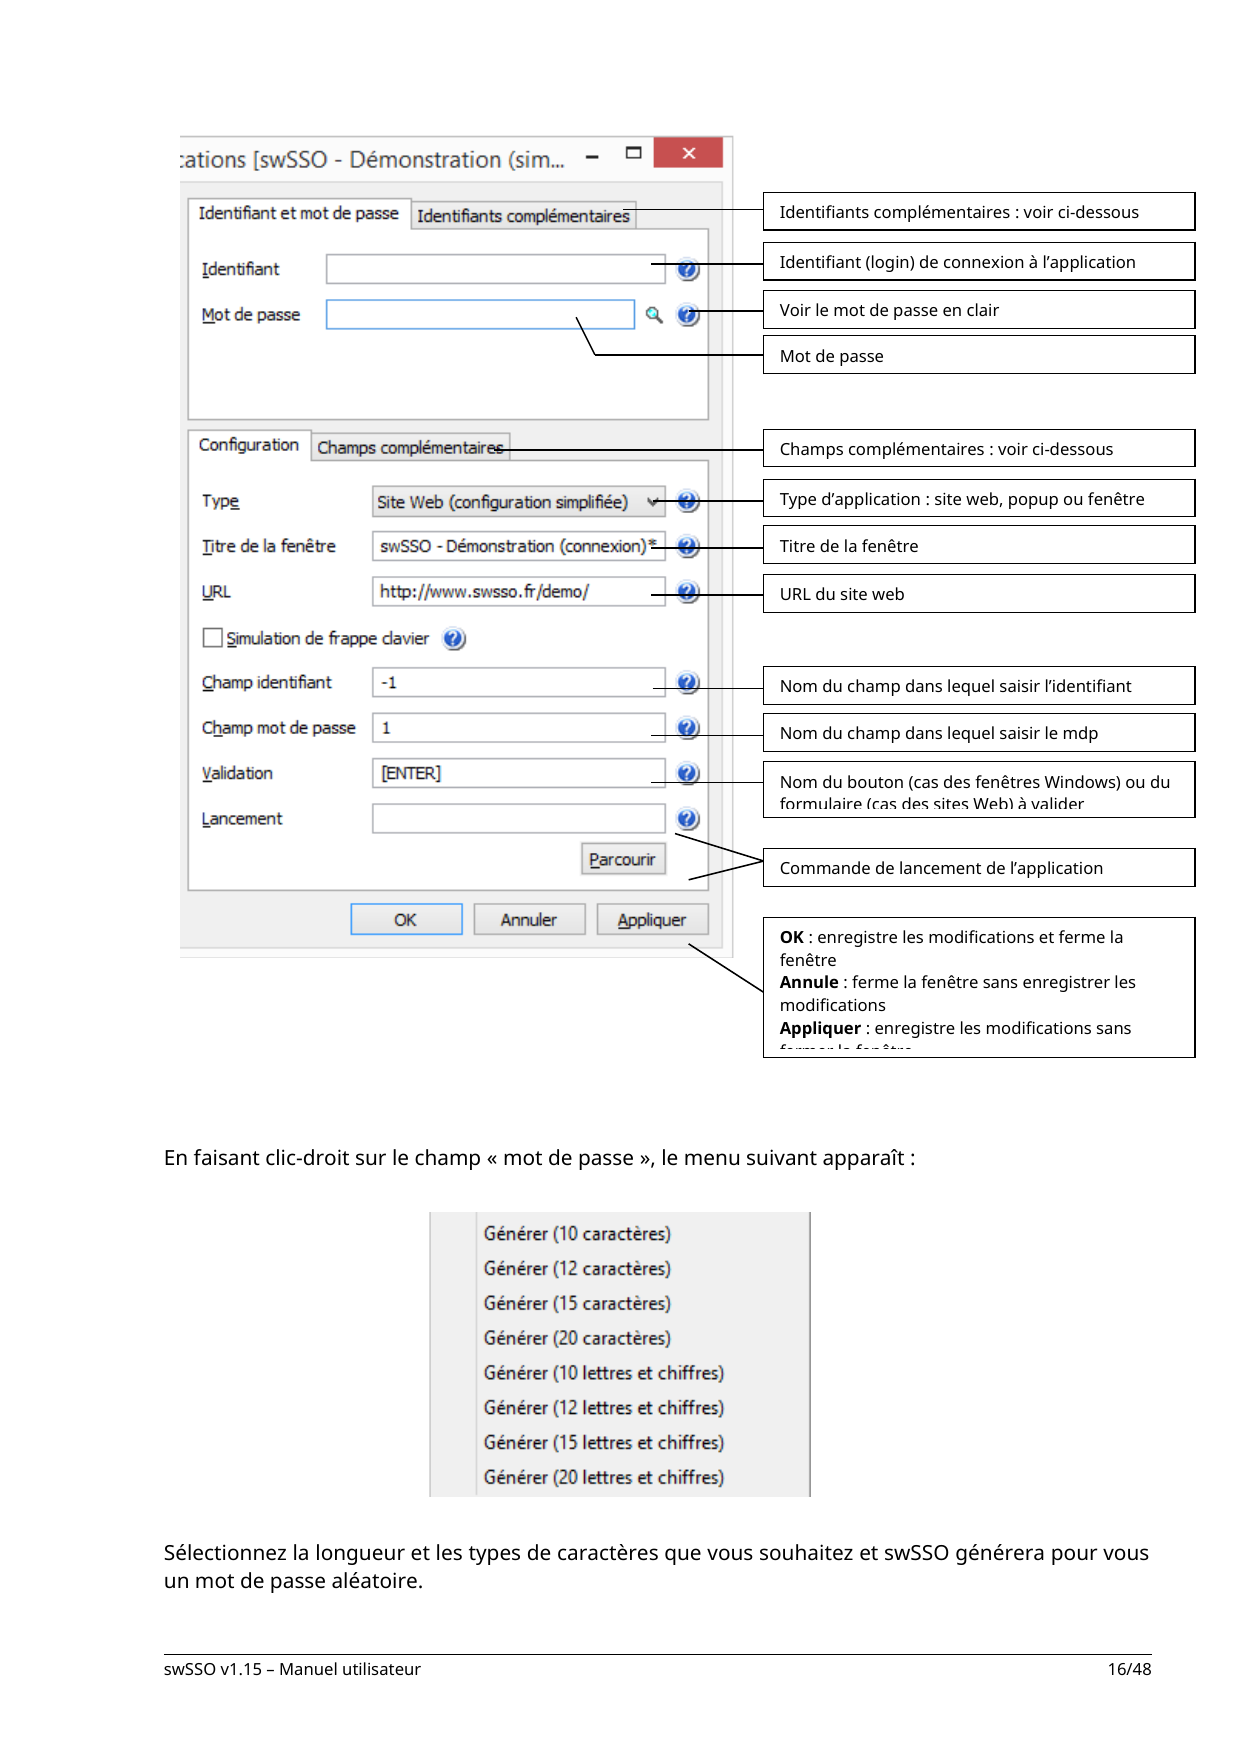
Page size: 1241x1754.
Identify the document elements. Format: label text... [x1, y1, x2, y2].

text URL du site web [779, 583, 1179, 604]
text Type d’application : site web, popup ou fenêtre [779, 487, 1179, 508]
text En faisant clic-droit sur le champ « mot de passe », le menu suivant apparaît : [164, 1143, 1152, 1171]
text Sélectionnez la longueur et les types de caractères que vous souhaitez et swSSO générera pour vous un mot de passe aléatoire. [164, 1538, 1152, 1594]
text OK : enregistre les modifications et ferme la fenêtre [779, 926, 1179, 971]
text Nom du champ dans lequel saisir le mdp [779, 722, 1179, 743]
text Appliquer : enregistre les modifications sans fermer la fenêtre [779, 1016, 1179, 1049]
text Annule : ferme la fenêtre sans enregistrer les modifications [779, 971, 1179, 1016]
text Commande de lancement de l’application [779, 857, 1179, 878]
text Champs complémentaires : voir ci-dessous [779, 437, 1179, 458]
text Voir le mot de passe en clair [779, 299, 1179, 320]
text Nom du champ dans lequel saisir l’identifiant [779, 675, 1179, 696]
text Mot de passe [779, 344, 1179, 365]
text Identifiants complémentaires : voir ci-dessous [779, 201, 1179, 221]
text Identifiant (login) de connexion à l’application [779, 251, 1179, 271]
text Titre de la fenêtre [779, 534, 1179, 555]
text Nom du bouton (cas des fenêtres Windows) ou du formulaire (cas des sites Web) à valider [779, 770, 1179, 809]
